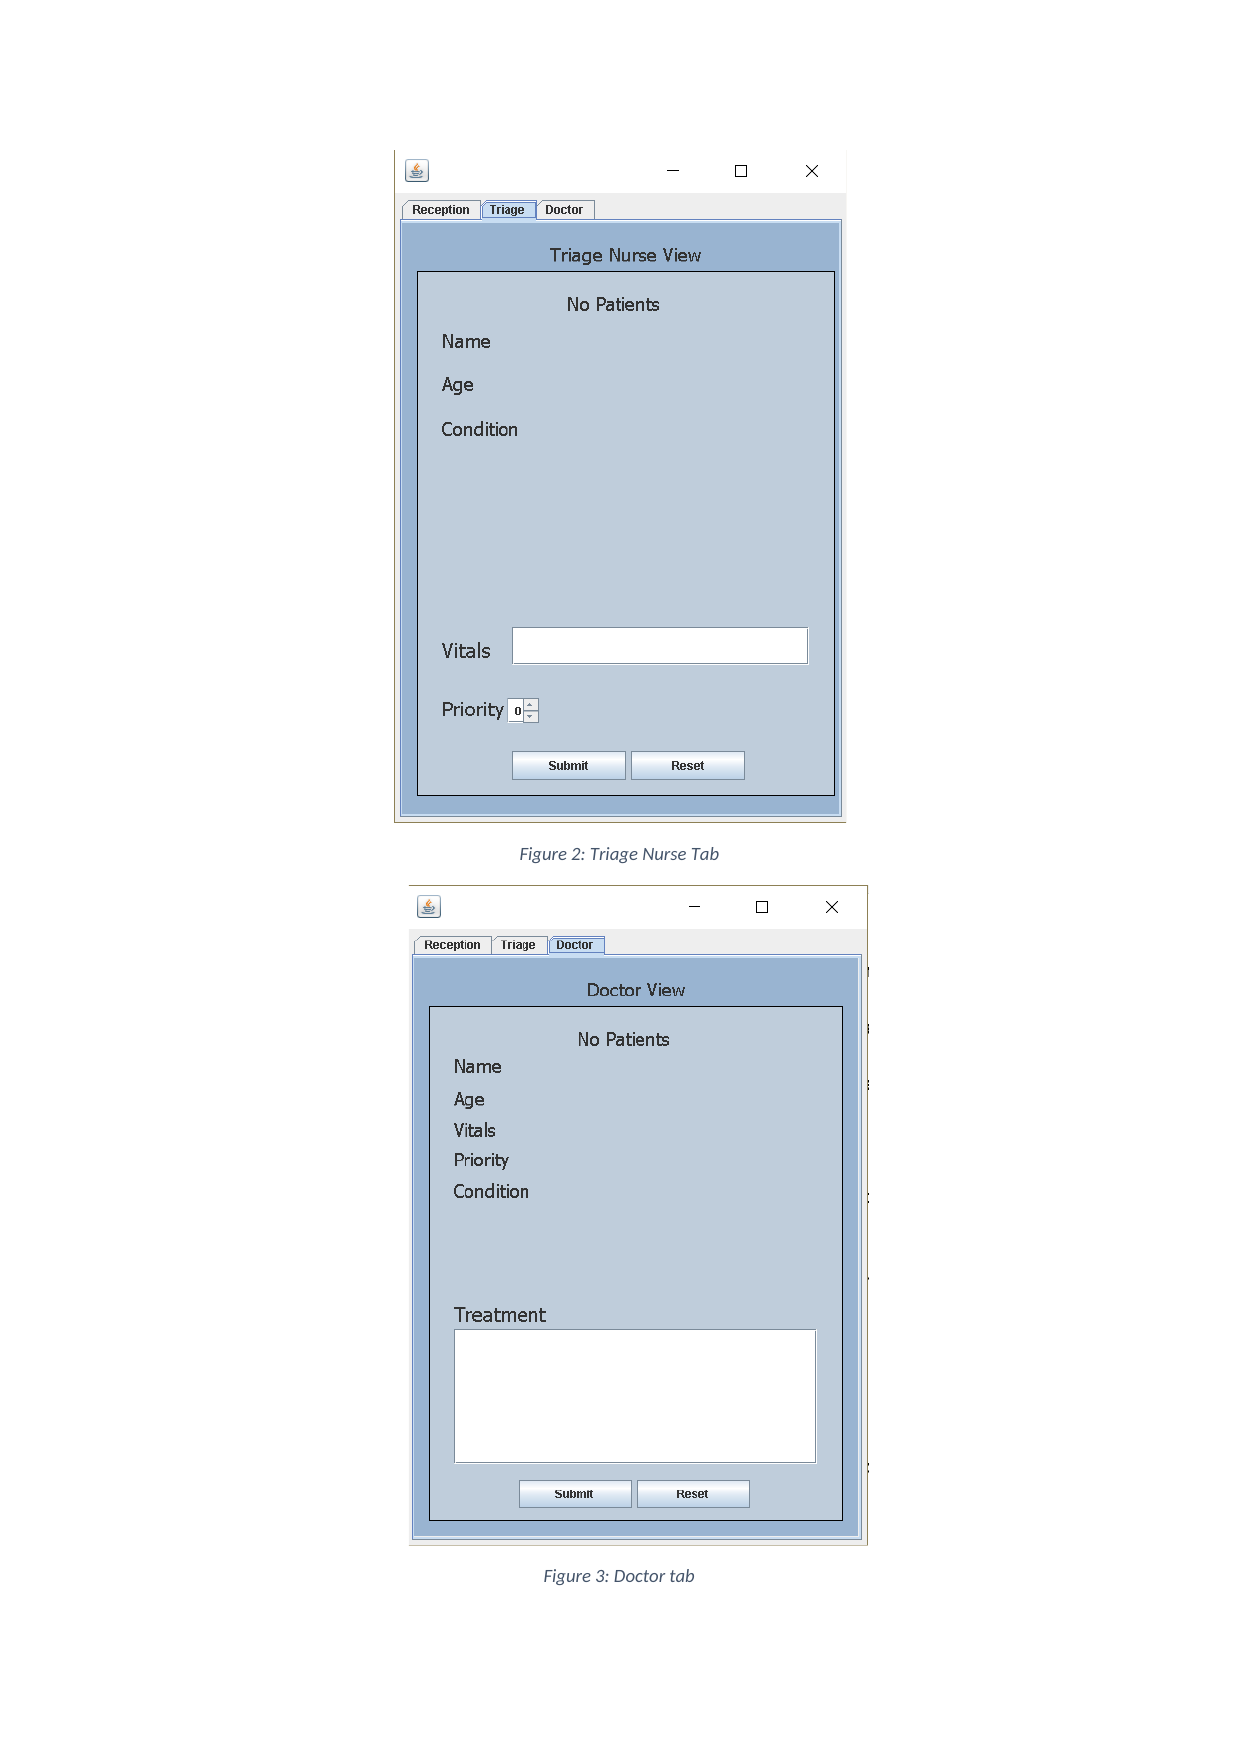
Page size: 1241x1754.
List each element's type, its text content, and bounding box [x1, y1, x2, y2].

text Figure 3: Doctor tab [150, 1564, 1090, 1587]
text Figure 2: Triage Nurse Tab [150, 842, 1090, 864]
